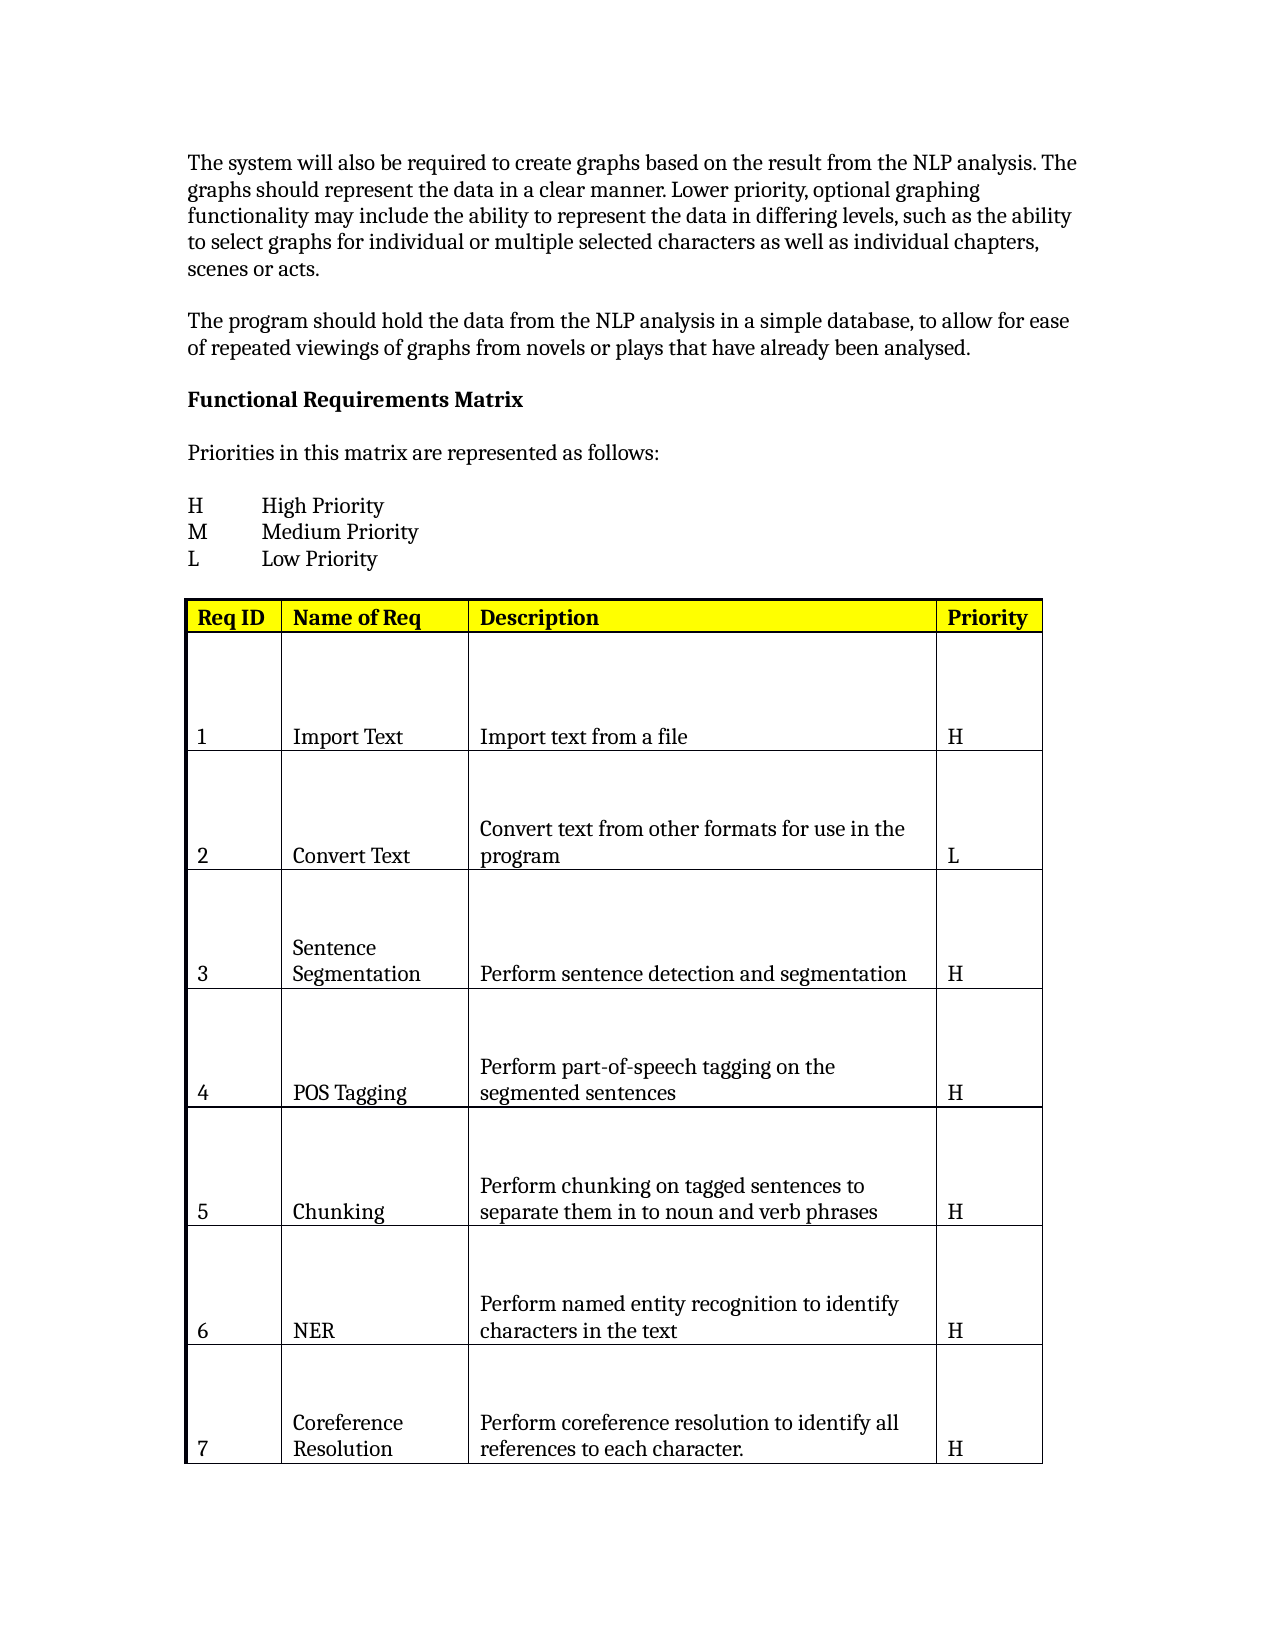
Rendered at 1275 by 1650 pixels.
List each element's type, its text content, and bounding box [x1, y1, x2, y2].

table_cell Coreference Resolution [282, 1345, 468, 1463]
table_cell H [937, 633, 1042, 750]
table_cell Import Text [282, 633, 468, 750]
table_cell 4 [188, 989, 281, 1106]
text H High Priority [187, 493, 1087, 519]
text The program should hold the data from the NLP analysis in a simple database, to allow for ease of repeated viewings of graphs from novels or plays that have already been analysed. [187, 308, 1087, 361]
text Priorities in this matrix are represented as follows: [187, 440, 1087, 466]
table_header Description [469, 601, 936, 631]
table_cell Convert text from other formats for use in the program [469, 751, 936, 869]
table_cell Perform named entity recognition to identify characters in the text [469, 1226, 936, 1344]
text M Medium Priority [187, 519, 1087, 545]
table_cell H [937, 870, 1042, 988]
table_header Name of Req [282, 601, 468, 631]
table_cell 2 [188, 751, 281, 869]
table_cell 7 [188, 1345, 281, 1463]
table_cell L [937, 751, 1042, 869]
table_cell 6 [188, 1226, 281, 1344]
table_cell Convert Text [282, 751, 468, 869]
table_header Priority [937, 601, 1042, 631]
table_cell Chunking [282, 1108, 468, 1225]
table_cell Perform coreference resolution to identify all references to each character. [469, 1345, 936, 1463]
text Functional Requirements Matrix [187, 387, 1087, 413]
text L Low Priority [187, 545, 1087, 572]
table_cell H [937, 1226, 1042, 1344]
table_cell Perform sentence detection and segmentation [469, 870, 936, 988]
table_cell 3 [188, 870, 281, 988]
text The system will also be required to create graphs based on the result from the NLP analysis. The graphs should represent the data in a clear manner. Lower priority, optional graphing functionality may include the ability to represent the data in differing levels, such as the ability to select graphs for individual or multiple selected characters as well as individual chapters, scenes or acts. [187, 150, 1087, 282]
table_cell Sentence Segmentation [282, 870, 468, 988]
table_cell Perform chunking on tagged sentences to separate them in to noun and verb phrases [469, 1108, 936, 1225]
table_cell 5 [188, 1108, 281, 1225]
table_cell Perform part-of-speech tagging on the segmented sentences [469, 989, 936, 1106]
table_cell POS Tagging [282, 989, 468, 1106]
table_cell NER [282, 1226, 468, 1344]
table_cell H [937, 1108, 1042, 1225]
table_cell 1 [188, 633, 281, 750]
table_cell Import text from a file [469, 633, 936, 750]
table_header Req ID [188, 601, 281, 631]
table_cell H [937, 989, 1042, 1106]
table_cell H [937, 1345, 1042, 1463]
